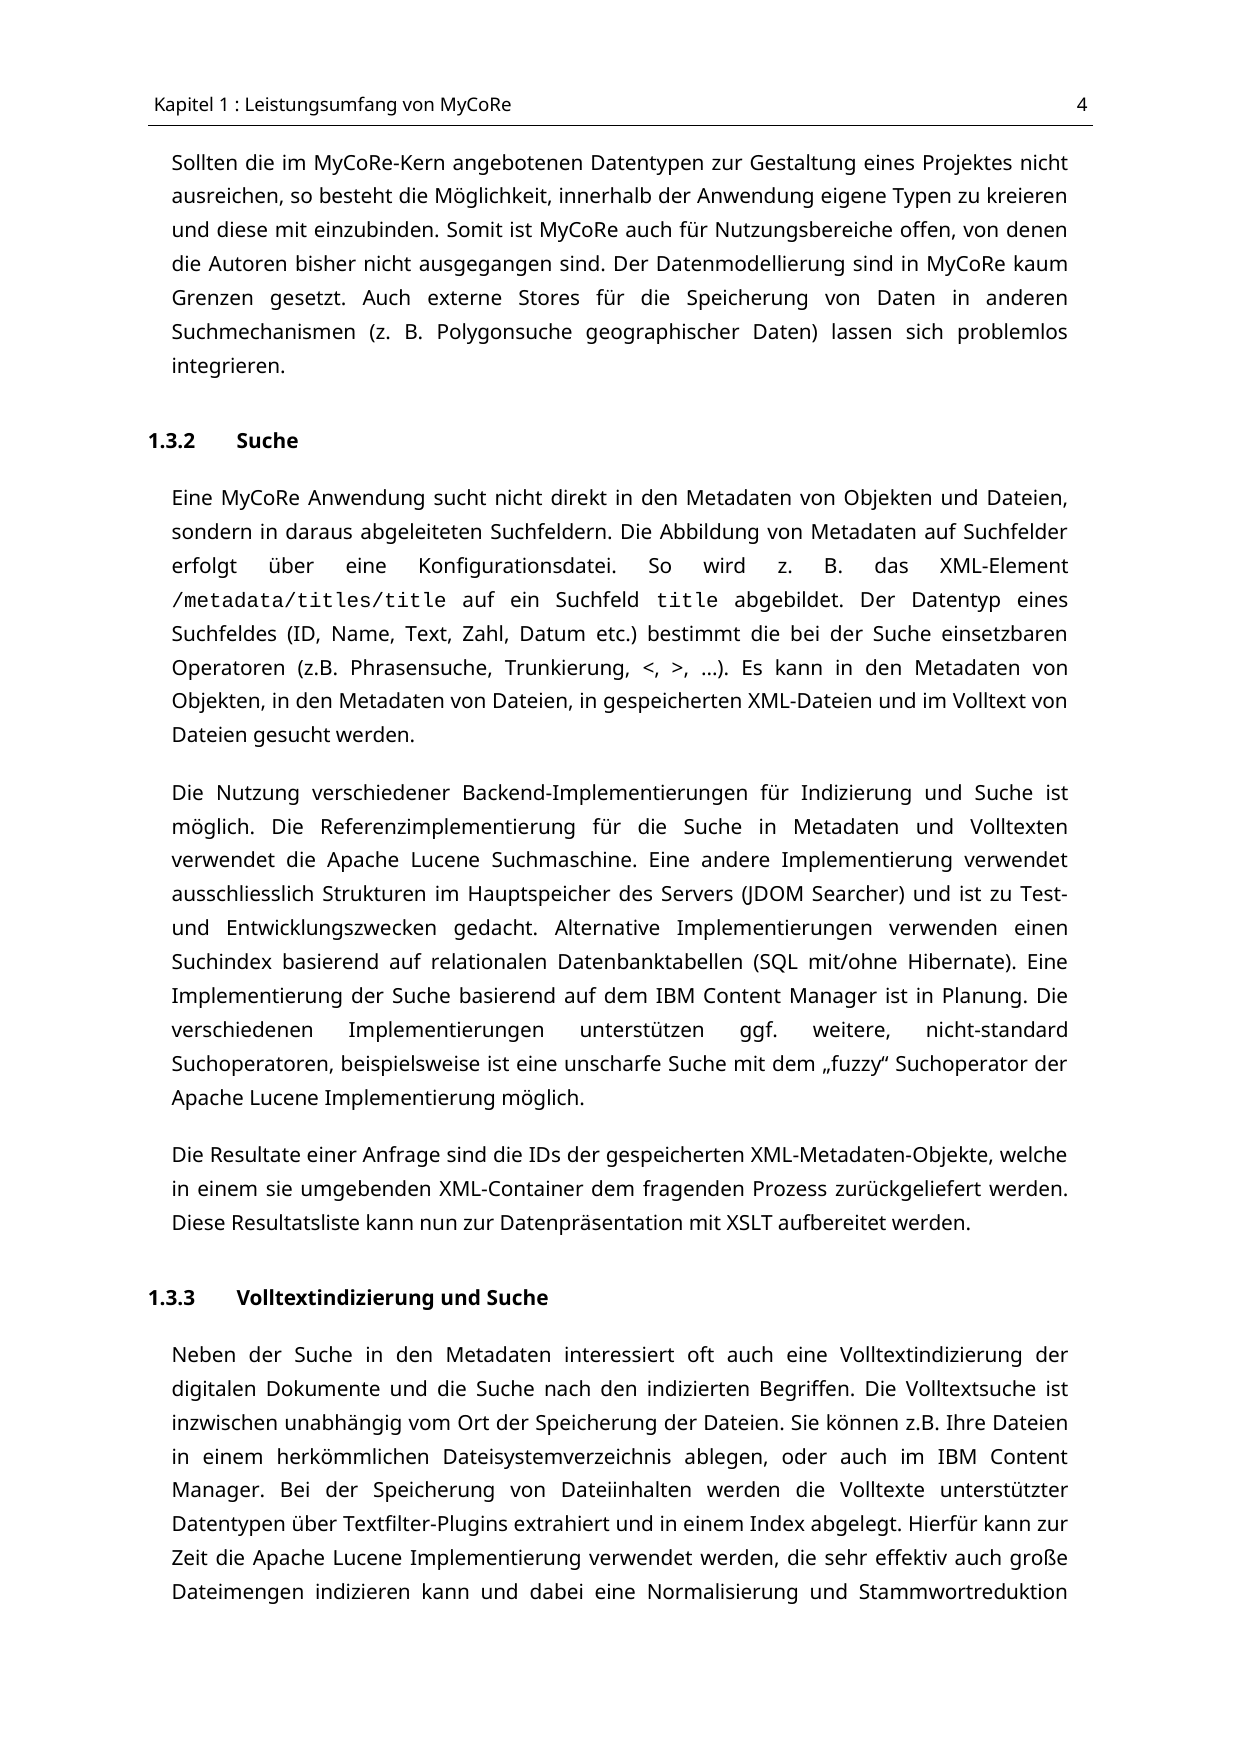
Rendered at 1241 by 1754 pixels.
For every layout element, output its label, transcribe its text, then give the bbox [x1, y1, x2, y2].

text Sollten die im MyCoRe-Kern angebotenen Datentypen zur Gestaltung eines Projektes nicht ausreichen, so besteht die Möglichkeit, innerhalb der Anwendung eigene Typen zu kreieren und diese mit einzubinden. Somit ist MyCoRe auch für Nutzungsbereiche offen, von denen die Autoren bisher nicht ausgegangen sind. Der Datenmodellierung sind in MyCoRe kaum Grenzen gesetzt. Auch externe Stores für die Speicherung von Daten in anderen Suchmechanismen (z. B. Polygonsuche geographischer Daten) lassen sich problemlos integrieren. [171, 148, 1069, 379]
subtitle Suche [148, 426, 1092, 454]
subtitle Volltextindizierung und Suche [148, 1283, 1092, 1311]
text Neben der Suche in den Metadaten interessiert oft auch eine Volltextindizierung der digitalen Dokumente und die Suche nach den indizierten Begriffen. Die Volltextsuche ist inzwischen unabhängig vom Ort der Speicherung der Dateien. Sie können z.B. Ihre Dateien in einem herkömmlichen Dateisystemverzeichnis ablegen, oder auch im IBM Content Manager. Bei der Speicherung von Dateiinhalten werden die Volltexte unterstützter Datentypen über Textfilter-Plugins extrahiert und in einem Index abgelegt. Hierfür kann zur Zeit die Apache Lucene Implementierung verwendet werden, die sehr effektiv auch große Dateimengen indizieren kann und dabei eine Normalisierung und Stammwortreduktion [171, 1340, 1069, 1605]
text Die Nutzung verschiedener Backend-Implementierungen für Indizierung und Suche ist möglich. Die Referenzimplementierung für die Suche in Metadaten und Volltexten verwendet die Apache Lucene Suchmaschine. Eine andere Implementierung verwendet ausschliesslich Strukturen im Hauptspeicher des Servers (JDOM Searcher) und ist zu Test- und Entwicklungszwecken gedacht. Alternative Implementierungen verwenden einen Suchindex basierend auf relationalen Datenbanktabellen (SQL mit/ohne Hibernate). Eine Implementierung der Suche basierend auf dem IBM Content Manager ist in Planung. Die verschiedenen Implementierungen unterstützen ggf. weitere, nicht-standard Suchoperatoren, beispielsweise ist eine unscharfe Suche mit dem „fuzzy“ Suchoperator der Apache Lucene Implementierung möglich. [171, 778, 1069, 1111]
text Eine MyCoRe Anwendung sucht nicht direkt in den Metadaten von Objekten und Dateien, sondern in daraus abgeleiteten Suchfeldern. Die Abbildung von Metadaten auf Suchfelder erfolgt über eine Konfigurationsdatei. So wird z. B. das XML-Element /metadata/titles/title auf ein Suchfeld title abgebildet. Der Datentyp eines Suchfeldes (ID, Name, Text, Zahl, Datum etc.) bestimmt die bei der Suche einsetzbaren Operatoren (z.B. Phrasensuche, Trunkierung, <, >, ...). Es kann in den Metadaten von Objekten, in den Metadaten von Dateien, in gespeicherten XML-Dateien und im Volltext von Dateien gesucht werden. [171, 483, 1069, 749]
text Die Resultate einer Anfrage sind die IDs der gespeicherten XML-Metadaten-Objekte, welche in einem sie umgebenden XML-Container dem fragenden Prozess zurückgeliefert werden. Diese Resultatsliste kann nun zur Datenpräsentation mit XSLT aufbereitet werden. [171, 1140, 1069, 1236]
